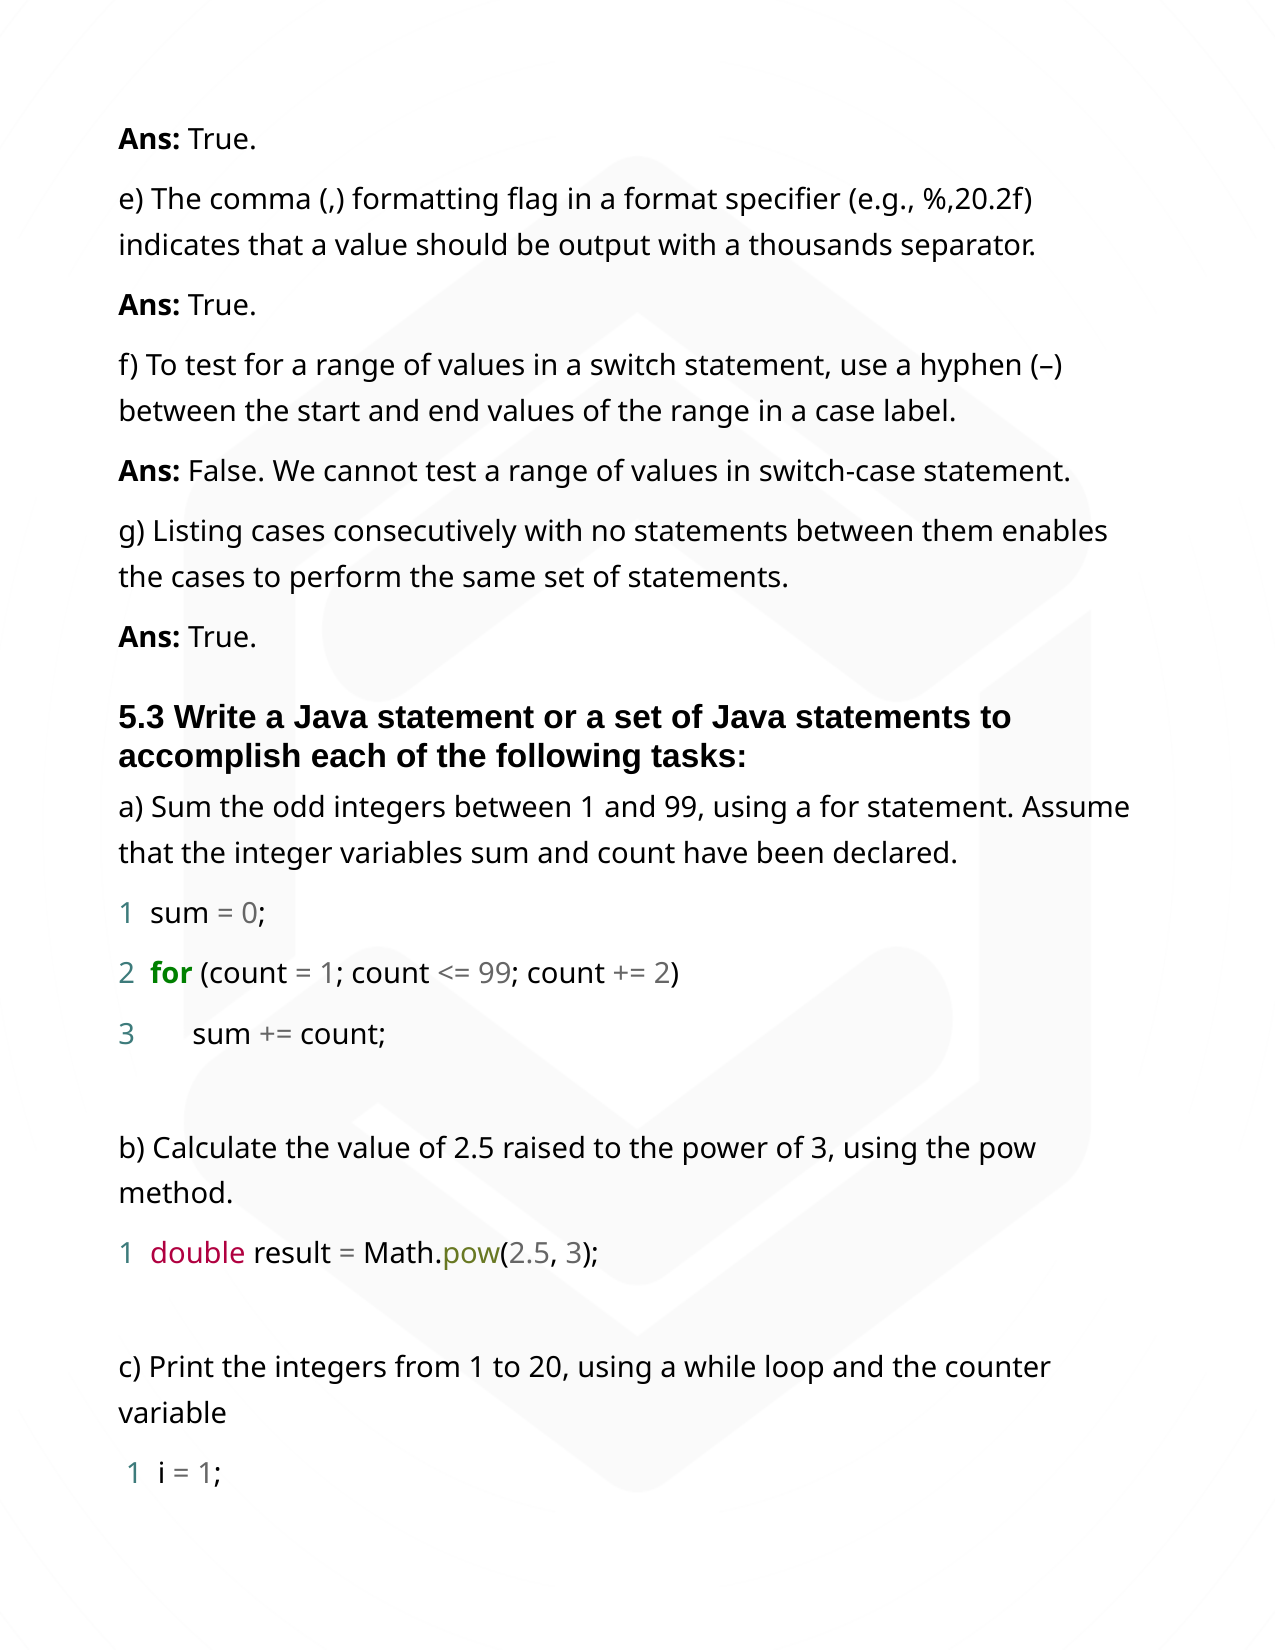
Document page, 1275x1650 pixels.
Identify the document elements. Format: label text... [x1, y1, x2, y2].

text 1 sum = 0; [118, 892, 1157, 932]
subtitle 5.3 Write a Java statement or a set of Java statements to accomplish each of the following tasks: [118, 697, 1157, 774]
text b) Calculate the value of 2.5 raised to the power of 3, using the pow method. [118, 1127, 1157, 1212]
text 3 sum += count; [118, 1013, 1157, 1053]
text Ans: False. We cannot test a range of values in switch-case statement. [118, 450, 1157, 490]
text Ans: True. [118, 284, 1157, 324]
text c) Print the integers from 1 to 20, using a while loop and the counter variable [118, 1347, 1157, 1432]
text f) To test for a range of values in a switch statement, use a hyphen (–) between the start and end values of the range in a case label. [118, 344, 1157, 430]
text a) Sum the odd integers between 1 and 99, using a for statement. Assume that the integer variables sum and count have been declared. [118, 787, 1157, 872]
text 2 for (count = 1; count <= 99; count += 2) [118, 953, 1157, 992]
text e) The comma (,) formatting flag in a format specifier (e.g., %,20.2f) indicates that a value should be output with a thousands separator. [118, 178, 1157, 264]
text Ans: True. [118, 616, 1157, 656]
text g) Listing cases consecutively with no statements between them enables the cases to perform the same set of statements. [118, 510, 1157, 596]
text Ans: True. [118, 118, 1157, 158]
text 1 double result = Math.pow(2.5, 3); [118, 1233, 1157, 1272]
text 1 i = 1; [118, 1452, 1157, 1492]
